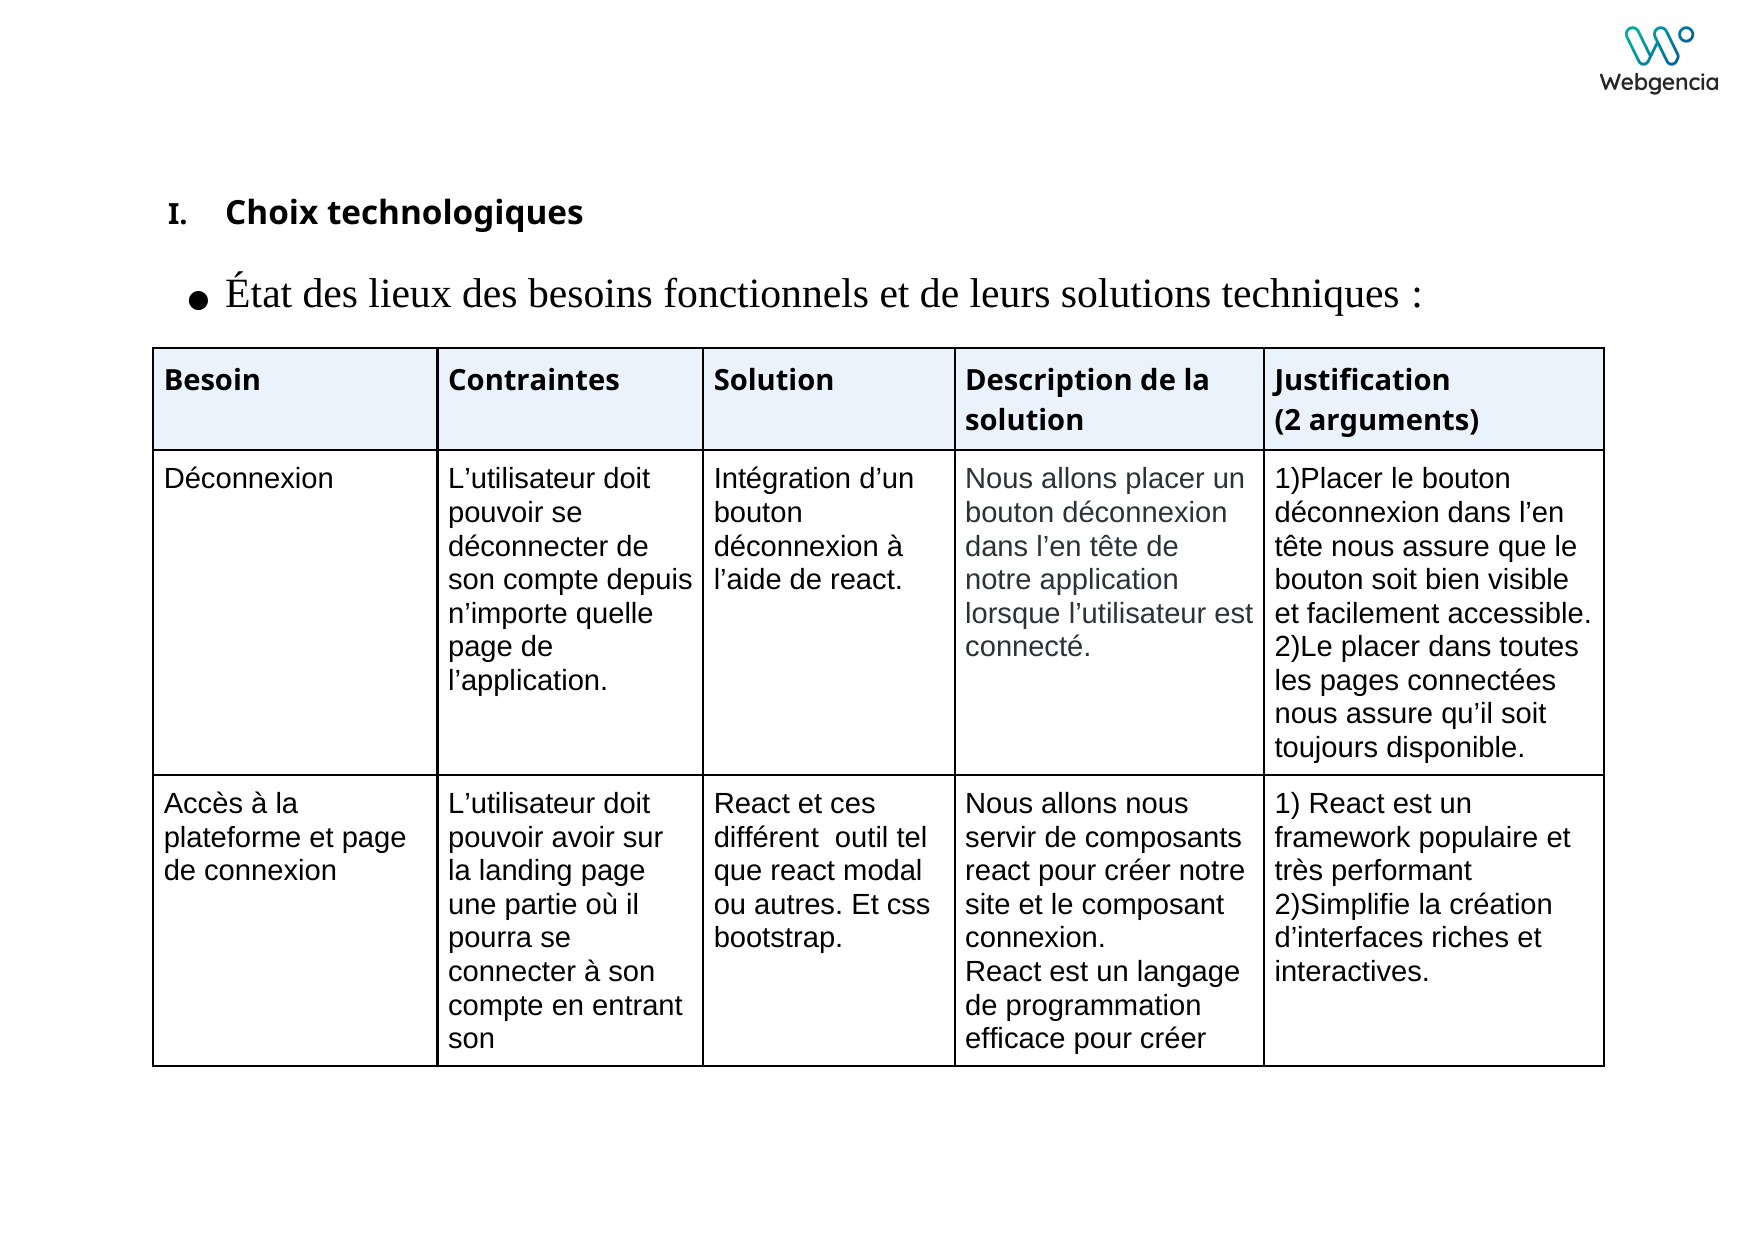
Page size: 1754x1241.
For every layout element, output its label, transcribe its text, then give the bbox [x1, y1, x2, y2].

table_cell Accès à la plateforme et page de connexion [154, 776, 436, 1065]
table_cell L’utilisateur doit pouvoir se déconnecter de son compte depuis n’importe quelle page de l’application. [439, 451, 702, 774]
table_header Besoin [154, 349, 436, 449]
table_cell Intégration d’un bouton déconnexion à l’aide de react. [704, 451, 954, 774]
table_header Solution [704, 349, 954, 449]
table_header Justification (2 arguments) [1265, 349, 1603, 449]
table_cell L’utilisateur doit pouvoir avoir sur la landing page une partie où il pourra se connecter à son compte en entrant son [439, 776, 702, 1065]
table_cell Nous allons nous servir de composants react pour créer notre site et le composant connexion. React est un langage de programmation efficace pour créer [956, 776, 1263, 1065]
table_header Contraintes [439, 349, 702, 449]
table_cell Déconnexion [154, 451, 436, 774]
table_cell 1) React est un framework populaire et très performant 2)Simplifie la création d’interfaces riches et interactives. [1265, 776, 1603, 1065]
table_cell 1)Placer le bouton déconnexion dans l’en tête nous assure que le bouton soit bien visible et facilement accessible. 2)Le placer dans toutes les pages connectées nous assure qu’il soit toujours disponible. [1265, 451, 1603, 774]
list État des lieux des besoins fonctionnels et de leurs solutions techniques : [187, 269, 1604, 317]
table_header Description de la solution [956, 349, 1263, 449]
table_cell React et ces différent outil tel que react modal ou autres. Et css bootstrap. [704, 776, 954, 1065]
picture [1580, 20, 1739, 101]
table_cell Nous allons placer un bouton déconnexion dans l’en tête de notre application lorsque l’utilisateur est connecté. [956, 451, 1263, 774]
subtitle Choix technologiques [187, 189, 1604, 234]
